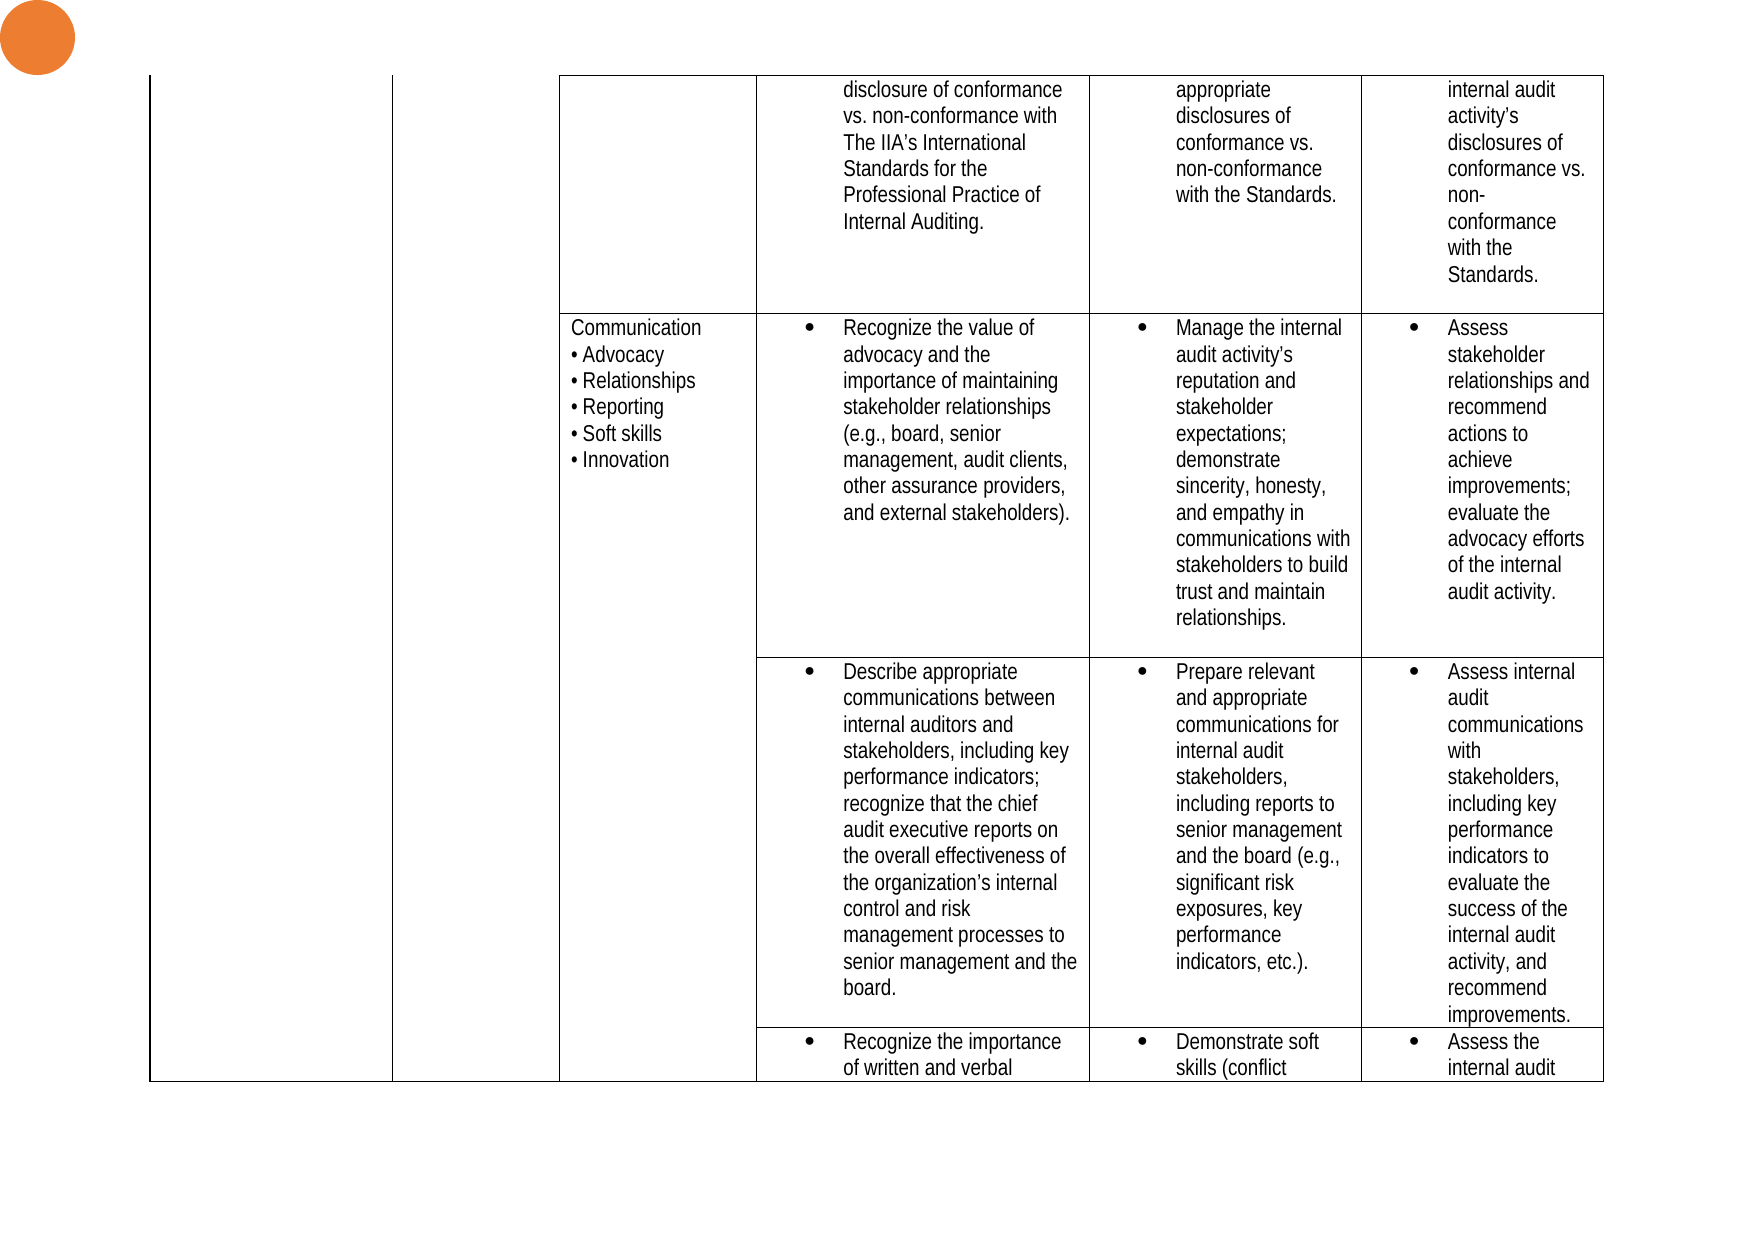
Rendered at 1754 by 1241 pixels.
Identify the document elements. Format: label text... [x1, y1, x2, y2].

table_cell [393, 1027, 559, 1081]
table_cell [151, 1027, 392, 1081]
table_cell [393, 313, 559, 657]
table_cell Communication • Advocacy • Relationships • Reporting • Soft skills • Innovation [560, 314, 756, 1081]
table_cell [560, 76, 756, 313]
table_cell [151, 313, 392, 657]
table_cell Assess stakeholder relationships and recommend actions to achieve improvements; evaluate the advocacy efforts of the internal audit activity. [1362, 314, 1603, 657]
table_cell disclosure of conformance vs. non-conformance with The IIA’s International Standards for the Professional Practice of Internal Auditing. [757, 76, 1089, 313]
table_cell Assess the internal audit activity’s disclosures of conformance vs. non-conformance with the Standards. [1362, 76, 1603, 313]
table_cell Assess internal audit communications with stakeholders, including key performance indicators to evaluate the success of the internal audit activity, and recommend improvements. [1362, 658, 1603, 1027]
table_cell [151, 75, 392, 313]
table_cell Recognize the value of advocacy and the importance of maintaining stakeholder relationships (e.g., board, senior management, audit clients, other assurance providers, and external stakeholders). [757, 314, 1089, 657]
table_cell [151, 657, 392, 1027]
table_cell Assess the internal audit [1362, 1028, 1603, 1081]
table_cell [393, 657, 559, 1027]
table_cell [393, 75, 559, 313]
table_cell Manage the internal audit activity’s reputation and stakeholder expectations; demonstrate sincerity, honesty, and empathy in communications with stakeholders to build trust and maintain relationships. [1090, 314, 1361, 657]
table_cell Recognize the importance of written and verbal [757, 1028, 1089, 1081]
table_cell Prepare relevant and appropriate communications for internal audit stakeholders, including reports to senior management and the board (e.g., significant risk exposures, key performance indicators, etc.). [1090, 658, 1361, 1027]
table_cell Demonstrate soft skills (conflict [1090, 1028, 1361, 1081]
table_cell Formulate appropriate disclosures of conformance vs. non-conformance with the Standards. [1090, 76, 1361, 313]
table_cell Describe appropriate communications between internal auditors and stakeholders, including key performance indicators; recognize that the chief audit executive reports on the overall effectiveness of the organization’s internal control and risk management processes to senior management and the board. [757, 658, 1089, 1027]
